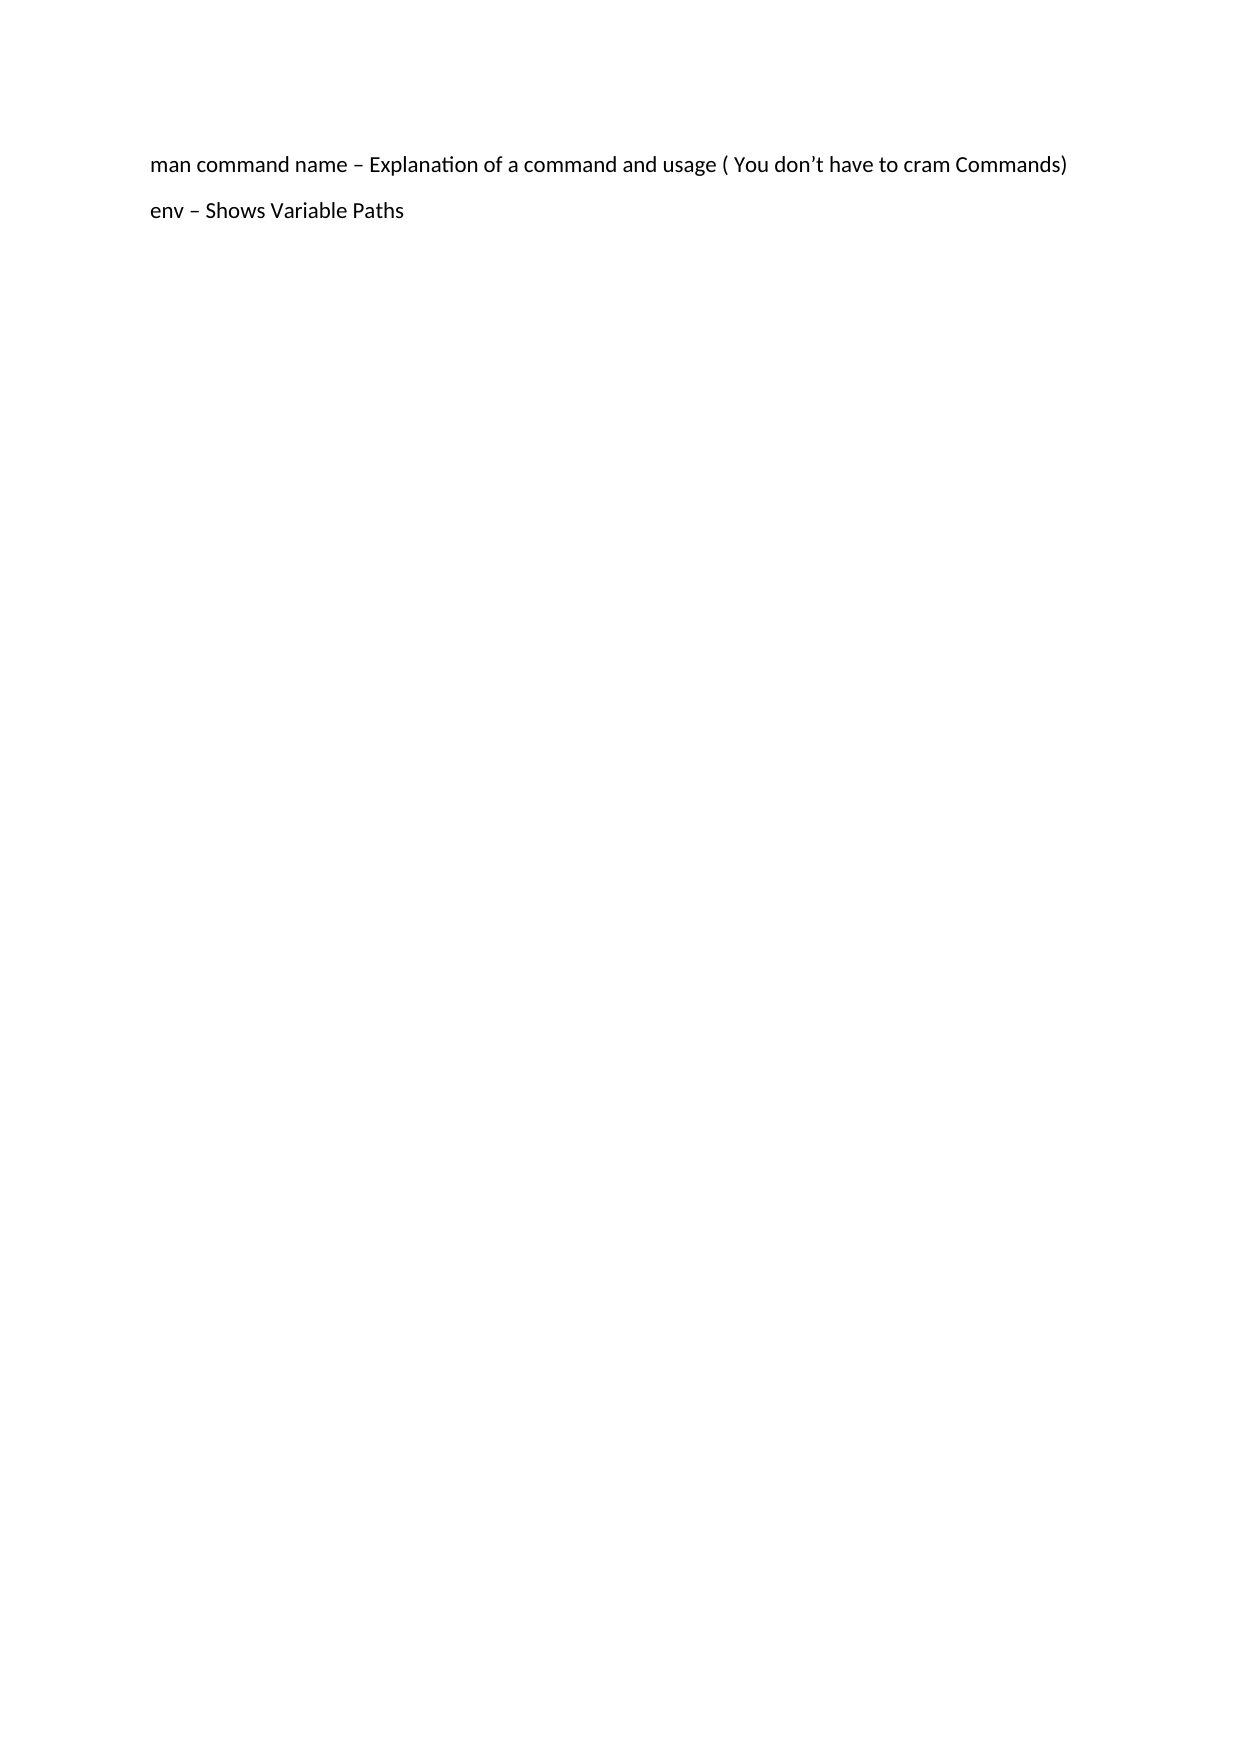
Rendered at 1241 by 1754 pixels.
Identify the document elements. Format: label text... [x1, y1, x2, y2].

text env – Shows Variable Paths [150, 197, 1090, 224]
text man command name – Explanation of a command and usage ( You don’t have to cram Commands) [150, 150, 1090, 178]
